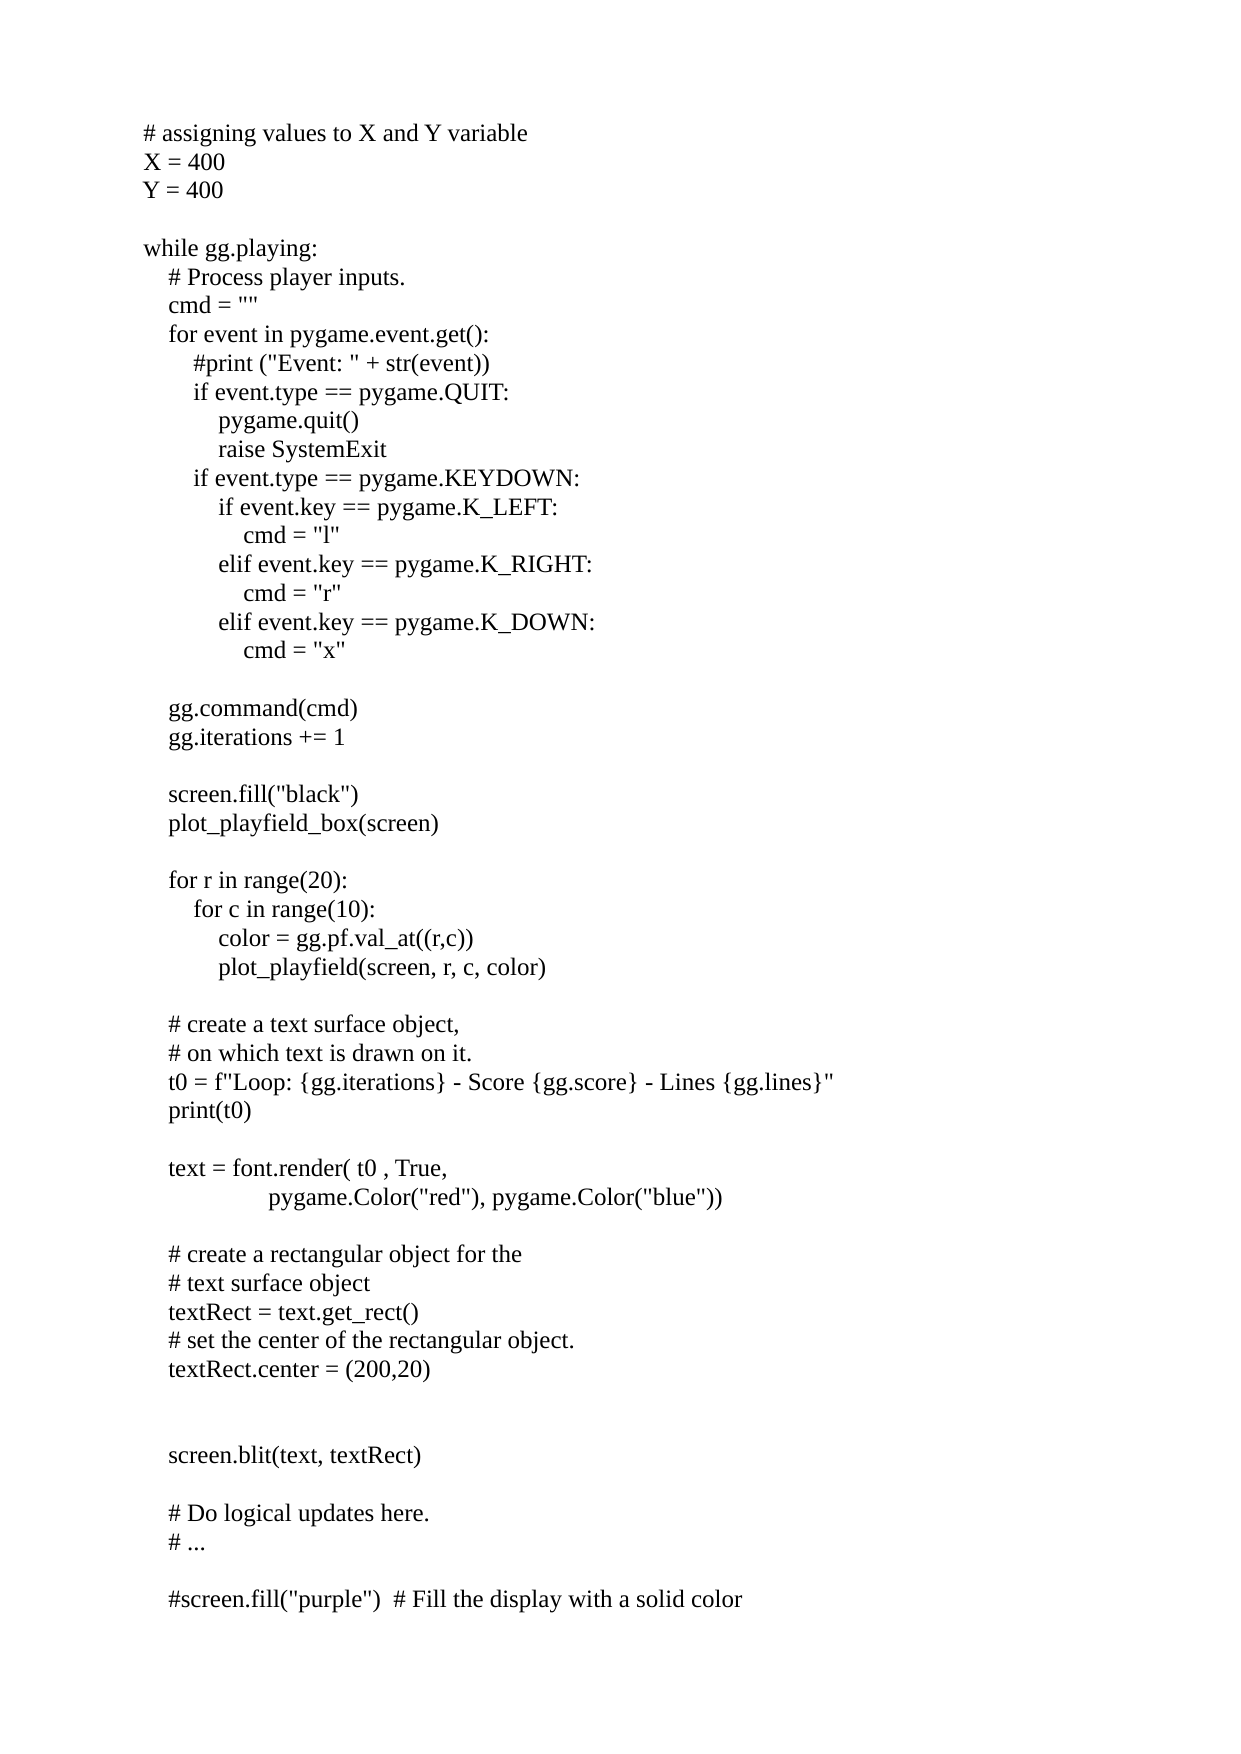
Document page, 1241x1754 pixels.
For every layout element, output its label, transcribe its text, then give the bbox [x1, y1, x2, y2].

text gg.iterations += 1 [118, 722, 1122, 751]
text # Do logical updates here. [118, 1498, 1122, 1527]
text # Process player inputs. [118, 262, 1122, 291]
text # on which text is drawn on it. [118, 1038, 1122, 1067]
text t0 = f"Loop: {gg.iterations} - Score {gg.score} - Lines {gg.lines}" [118, 1067, 1122, 1096]
text while gg.playing: [118, 233, 1122, 262]
text print(t0) [118, 1096, 1122, 1124]
text if event.type == pygame.QUIT: [118, 377, 1122, 406]
text cmd = "r" [118, 578, 1122, 607]
text # ... [118, 1527, 1122, 1556]
text elif event.key == pygame.K_RIGHT: [118, 549, 1122, 578]
text elif event.key == pygame.K_DOWN: [118, 607, 1122, 636]
text cmd = "l" [118, 521, 1122, 549]
text #screen.fill("purple") # Fill the display with a solid color [118, 1584, 1122, 1613]
text cmd = "" [118, 291, 1122, 319]
text screen.fill("black") [118, 779, 1122, 808]
text raise SystemExit [118, 434, 1122, 463]
text # set the center of the rectangular object. [118, 1326, 1122, 1354]
text X = 400 [118, 147, 1122, 176]
text if event.type == pygame.KEYDOWN: [118, 463, 1122, 492]
text for c in range(10): [118, 894, 1122, 923]
text # create a rectangular object for the [118, 1239, 1122, 1268]
text screen.blit(text, textRect) [118, 1441, 1122, 1469]
text color = gg.pf.val_at((r,c)) [118, 923, 1122, 952]
text for r in range(20): [118, 866, 1122, 894]
text plot_playfield_box(screen) [118, 808, 1122, 837]
text # create a text surface object, [118, 1009, 1122, 1038]
text cmd = "x" [118, 636, 1122, 664]
text Y = 400 [118, 176, 1122, 204]
text pygame.quit() [118, 406, 1122, 434]
text textRect = text.get_rect() [118, 1297, 1122, 1326]
text if event.key == pygame.K_LEFT: [118, 492, 1122, 521]
text for event in pygame.event.get(): [118, 319, 1122, 348]
text textRect.center = (200,20) [118, 1354, 1122, 1383]
text pygame.Color("red"), pygame.Color("blue")) [118, 1182, 1122, 1211]
text gg.command(cmd) [118, 693, 1122, 722]
text # text surface object [118, 1268, 1122, 1297]
text plot_playfield(screen, r, c, color) [118, 952, 1122, 981]
text text = font.render( t0 , True, [118, 1153, 1122, 1182]
text #print ("Event: " + str(event)) [118, 348, 1122, 377]
text # assigning values to X and Y variable [118, 118, 1122, 147]
